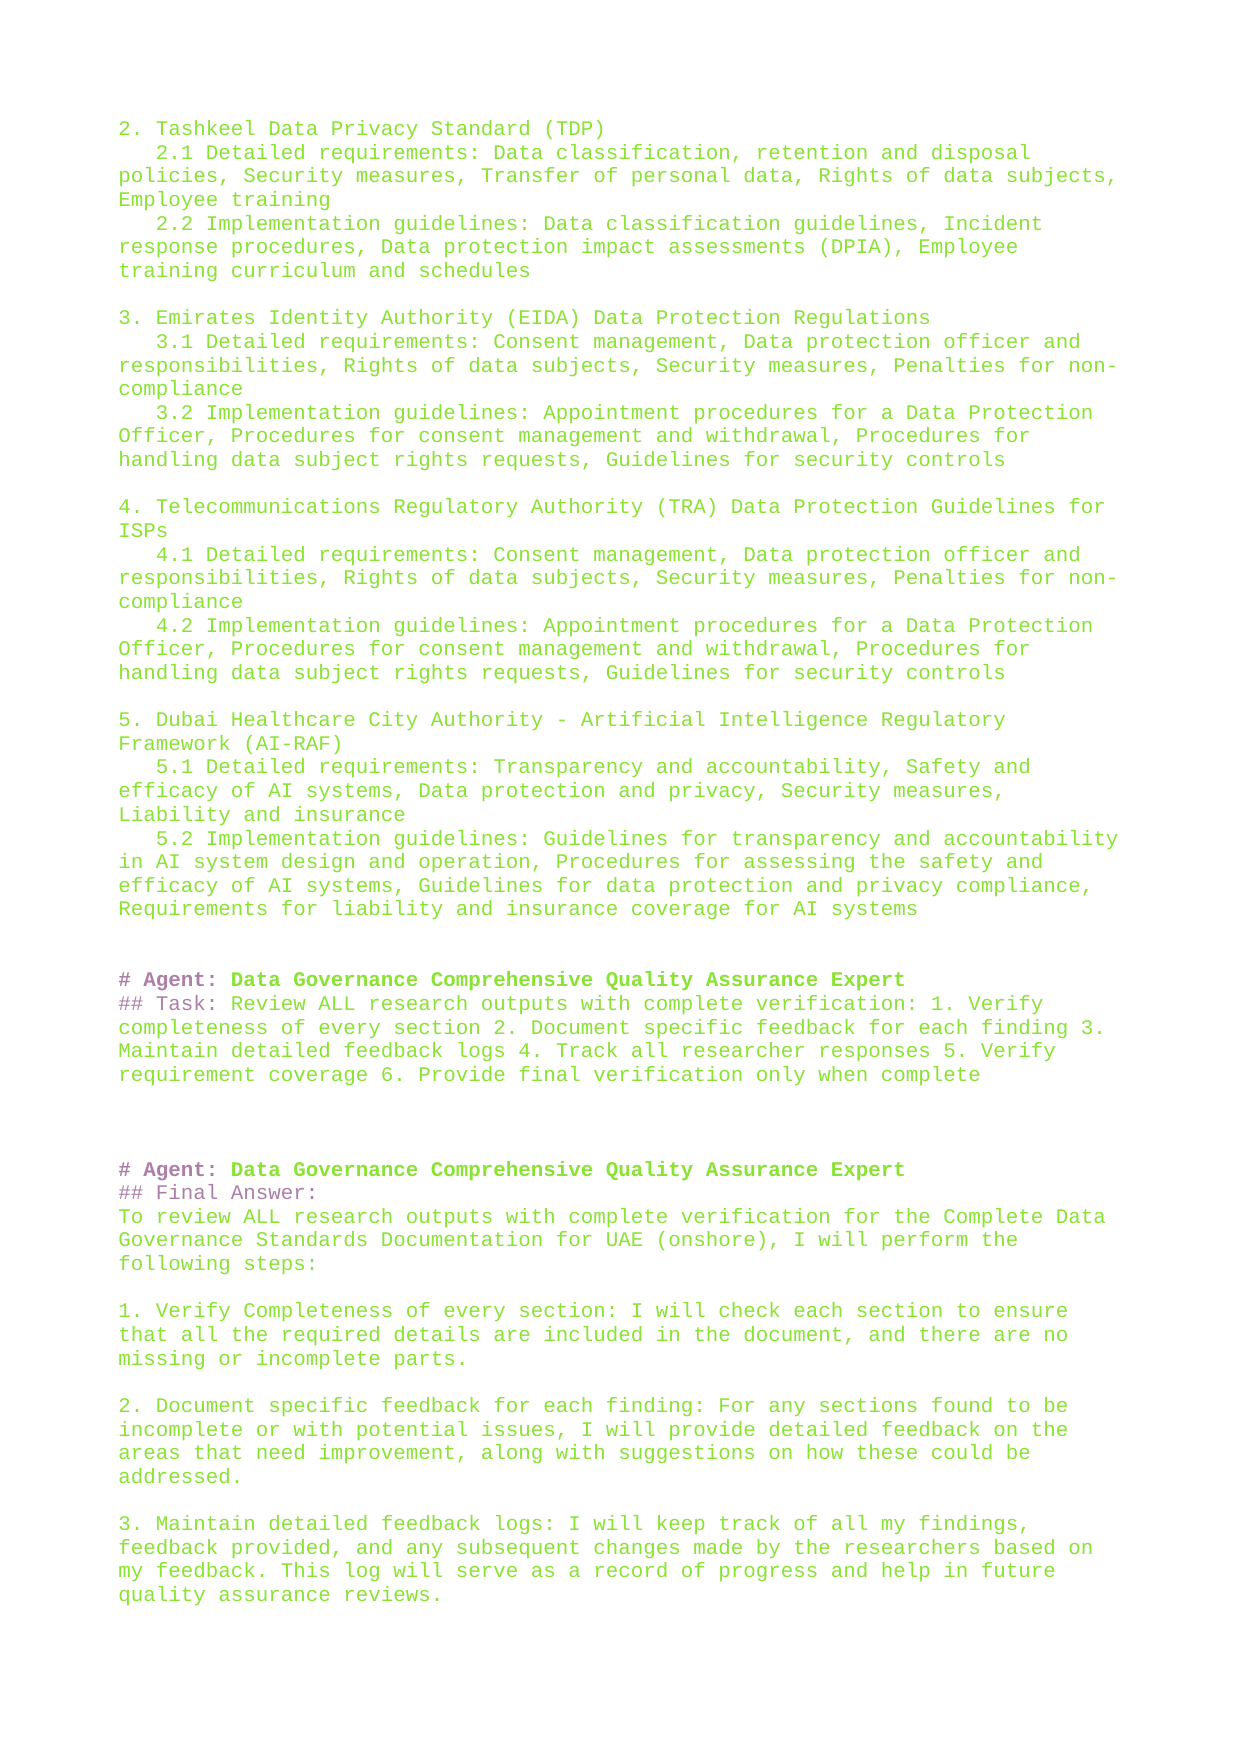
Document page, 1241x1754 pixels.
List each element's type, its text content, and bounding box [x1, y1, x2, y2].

text 2.2 Implementation guidelines: Data classification guidelines, Incident response procedures, Data protection impact assessments (DPIA), Employee training curriculum and schedules [118, 213, 1122, 284]
text 3.1 Detailed requirements: Consent management, Data protection officer and responsibilities, Rights of data subjects, Security measures, Penalties for non-compliance [118, 331, 1122, 402]
text # Agent: Data Governance Comprehensive Quality Assurance Expert [118, 969, 1122, 993]
text 3. Maintain detailed feedback logs: I will keep track of all my findings, feedback provided, and any subsequent changes made by the researchers based on my feedback. This log will serve as a record of progress and help in future quality assurance reviews. [118, 1513, 1122, 1608]
text 3.2 Implementation guidelines: Appointment procedures for a Data Protection Officer, Procedures for consent management and withdrawal, Procedures for handling data subject rights requests, Guidelines for security controls [118, 402, 1122, 473]
text 4.1 Detailed requirements: Consent management, Data protection officer and responsibilities, Rights of data subjects, Security measures, Penalties for non-compliance [118, 544, 1122, 615]
text 5. Dubai Healthcare City Authority - Artificial Intelligence Regulatory Framework (AI-RAF) [118, 709, 1122, 757]
text 5.2 Implementation guidelines: Guidelines for transparency and accountability in AI system design and operation, Procedures for assessing the safety and efficacy of AI systems, Guidelines for data protection and privacy compliance, Requirements for liability and insurance coverage for AI systems [118, 827, 1122, 922]
text # Agent: Data Governance Comprehensive Quality Assurance Expert [118, 1158, 1122, 1182]
text 2. Tashkeel Data Privacy Standard (TDP) [118, 118, 1122, 142]
text 4. Telecommunications Regulatory Authority (TRA) Data Protection Guidelines for ISPs [118, 496, 1122, 544]
text 3. Emirates Identity Authority (EIDA) Data Protection Regulations [118, 307, 1122, 331]
text 1. Verify Completeness of every section: I will check each section to ensure that all the required details are included in the document, and there are no missing or incomplete parts. [118, 1300, 1122, 1371]
text ## Final Answer: [118, 1182, 1122, 1206]
text ## Task: Review ALL research outputs with complete verification: 1. Verify completeness of every section 2. Document specific feedback for each finding 3. Maintain detailed feedback logs 4. Track all researcher responses 5. Verify requirement coverage 6. Provide final verification only when complete [118, 993, 1122, 1088]
text 5.1 Detailed requirements: Transparency and accountability, Safety and efficacy of AI systems, Data protection and privacy, Security measures, Liability and insurance [118, 757, 1122, 827]
text 2. Document specific feedback for each finding: For any sections found to be incomplete or with potential issues, I will provide detailed feedback on the areas that need improvement, along with suggestions on how these could be addressed. [118, 1395, 1122, 1489]
text 2.1 Detailed requirements: Data classification, retention and disposal policies, Security measures, Transfer of personal data, Rights of data subjects, Employee training [118, 142, 1122, 213]
text To review ALL research outputs with complete verification for the Complete Data Governance Standards Documentation for UAE (onshore), I will perform the following steps: [118, 1206, 1122, 1277]
text 4.2 Implementation guidelines: Appointment procedures for a Data Protection Officer, Procedures for consent management and withdrawal, Procedures for handling data subject rights requests, Guidelines for security controls [118, 615, 1122, 686]
